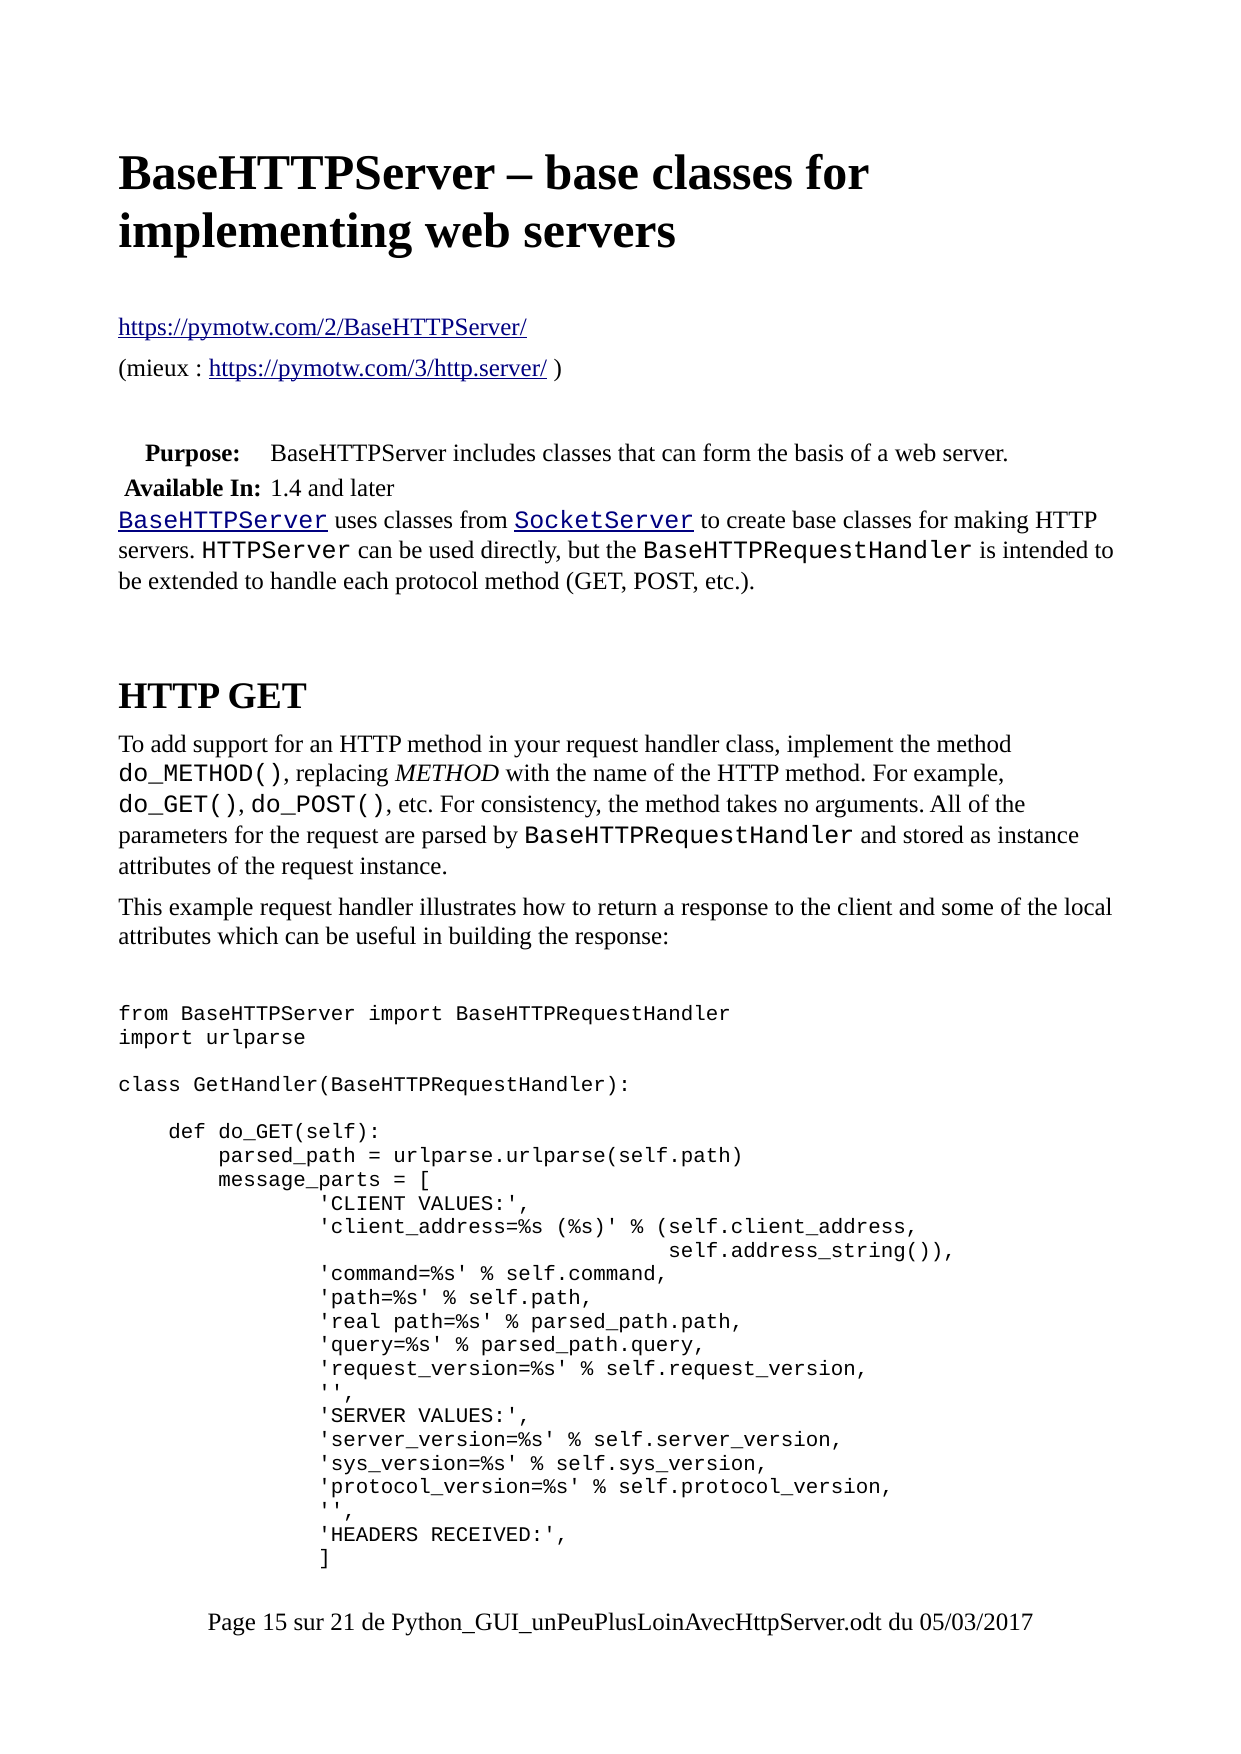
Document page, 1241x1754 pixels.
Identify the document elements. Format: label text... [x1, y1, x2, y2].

text 'CLIENT VALUES:', [118, 1192, 1122, 1216]
text 'path=%s' % self.path, [118, 1287, 1122, 1311]
text import urlparse [118, 1027, 1122, 1051]
subtitle HTTP GET [118, 674, 1122, 717]
text https://pymotw.com/2/BaseHTTPServer/ [118, 312, 1122, 341]
text 'request_version=%s' % self.request_version, [118, 1358, 1122, 1382]
text def do_GET(self): [118, 1122, 1122, 1145]
text BaseHTTPServer uses classes from SocketServer to create base classes for making HTTP servers. HTTPServer can be used directly, but the BaseHTTPRequestHandler is intended to be extended to handle each protocol method (GET, POST, etc.). [118, 505, 1122, 595]
text from BaseHTTPServer import BaseHTTPRequestHandler [118, 1003, 1122, 1027]
text class GetHandler(BaseHTTPRequestHandler): [118, 1074, 1122, 1098]
text 'real path=%s' % parsed_path.path, [118, 1311, 1122, 1334]
text 'sys_version=%s' % self.sys_version, [118, 1453, 1122, 1476]
text parsed_path = urlparse.urlparse(self.path) [118, 1145, 1122, 1169]
text 'HEADERS RECEIVED:', [118, 1523, 1122, 1547]
text message_parts = [ [118, 1169, 1122, 1192]
table_header BaseHTTPServer includes classes that can form the basis of a web server. [267, 436, 1014, 470]
table_cell Available In: [118, 470, 267, 505]
text 'command=%s' % self.command, [118, 1263, 1122, 1287]
subtitle BaseHTTPServer – base classes for implementing web servers [118, 143, 1122, 258]
text This example request handler illustrates how to return a response to the client and some of the local attributes which can be useful in building the response: [118, 892, 1122, 949]
text 'SERVER VALUES:', [118, 1405, 1122, 1429]
table_header Purpose: [118, 436, 267, 470]
text self.address_string()), [118, 1240, 1122, 1263]
text '', [118, 1382, 1122, 1405]
text (mieux : https://pymotw.com/3/http.server/ ) [118, 353, 1122, 382]
text 'protocol_version=%s' % self.protocol_version, [118, 1476, 1122, 1500]
table_cell 1.4 and later [267, 470, 1014, 505]
text ] [118, 1547, 1122, 1571]
text 'server_version=%s' % self.server_version, [118, 1429, 1122, 1453]
text 'client_address=%s (%s)' % (self.client_address, [118, 1216, 1122, 1240]
text '', [118, 1500, 1122, 1523]
text 'query=%s' % parsed_path.query, [118, 1334, 1122, 1358]
text To add support for an HTTP method in your request handler class, implement the method do_METHOD(), replacing METHOD with the name of the HTTP method. For example, do_GET(), do_POST(), etc. For consistency, the method takes no arguments. All of the parameters for the request are parsed by BaseHTTPRequestHandler and stored as instance attributes of the request instance. [118, 729, 1122, 879]
